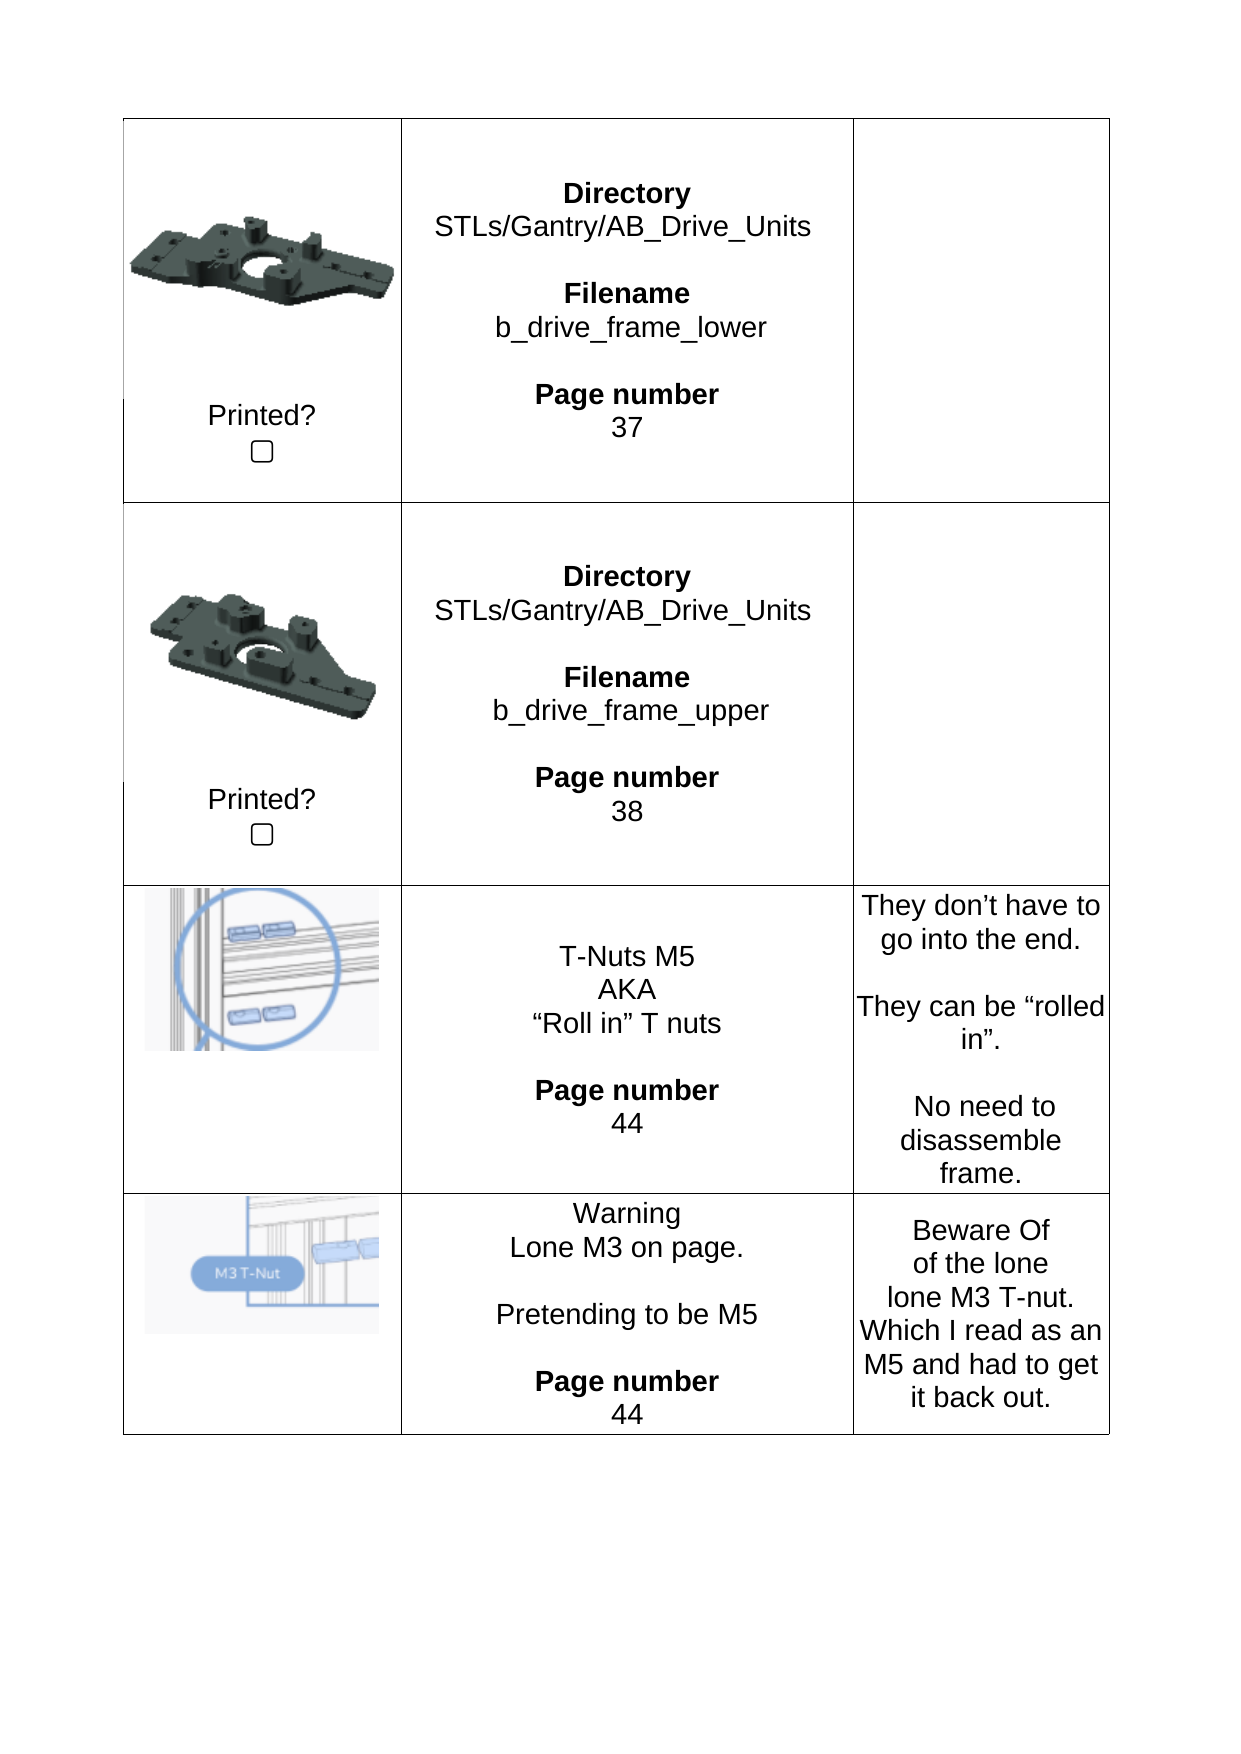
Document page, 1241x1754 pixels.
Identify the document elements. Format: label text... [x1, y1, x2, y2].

table_cell [854, 503, 1109, 885]
table_cell Printed? ▢ [124, 399, 401, 502]
picture [144, 888, 379, 1051]
picture [144, 1196, 379, 1334]
table_cell Directory STLs/Gantry/AB_Drive_Units Filename b_drive_frame_upper Page number 38 [402, 503, 853, 885]
table_cell [124, 886, 401, 1193]
table_cell [854, 119, 1109, 502]
table_cell They don’t have to go into the end. They can be “rolled in”. No need to disassemble frame. [854, 886, 1109, 1193]
table_cell [124, 1194, 401, 1434]
table_cell Printed? ▢ [124, 782, 401, 885]
table_cell Beware Of of the lone lone M3 T-nut. Which I read as an M5 and had to get it back out. [854, 1194, 1109, 1434]
table_cell Directory STLs/Gantry/AB_Drive_Units Filename b_drive_frame_lower Page number 37 [402, 119, 853, 502]
picture [123, 504, 401, 782]
table_cell T-Nuts M5 AKA “Roll in” T nuts Page number 44 [402, 886, 853, 1193]
table_cell Warning Lone M3 on page. Pretending to be M5 Page number 44 [402, 1194, 853, 1434]
picture [123, 121, 401, 399]
